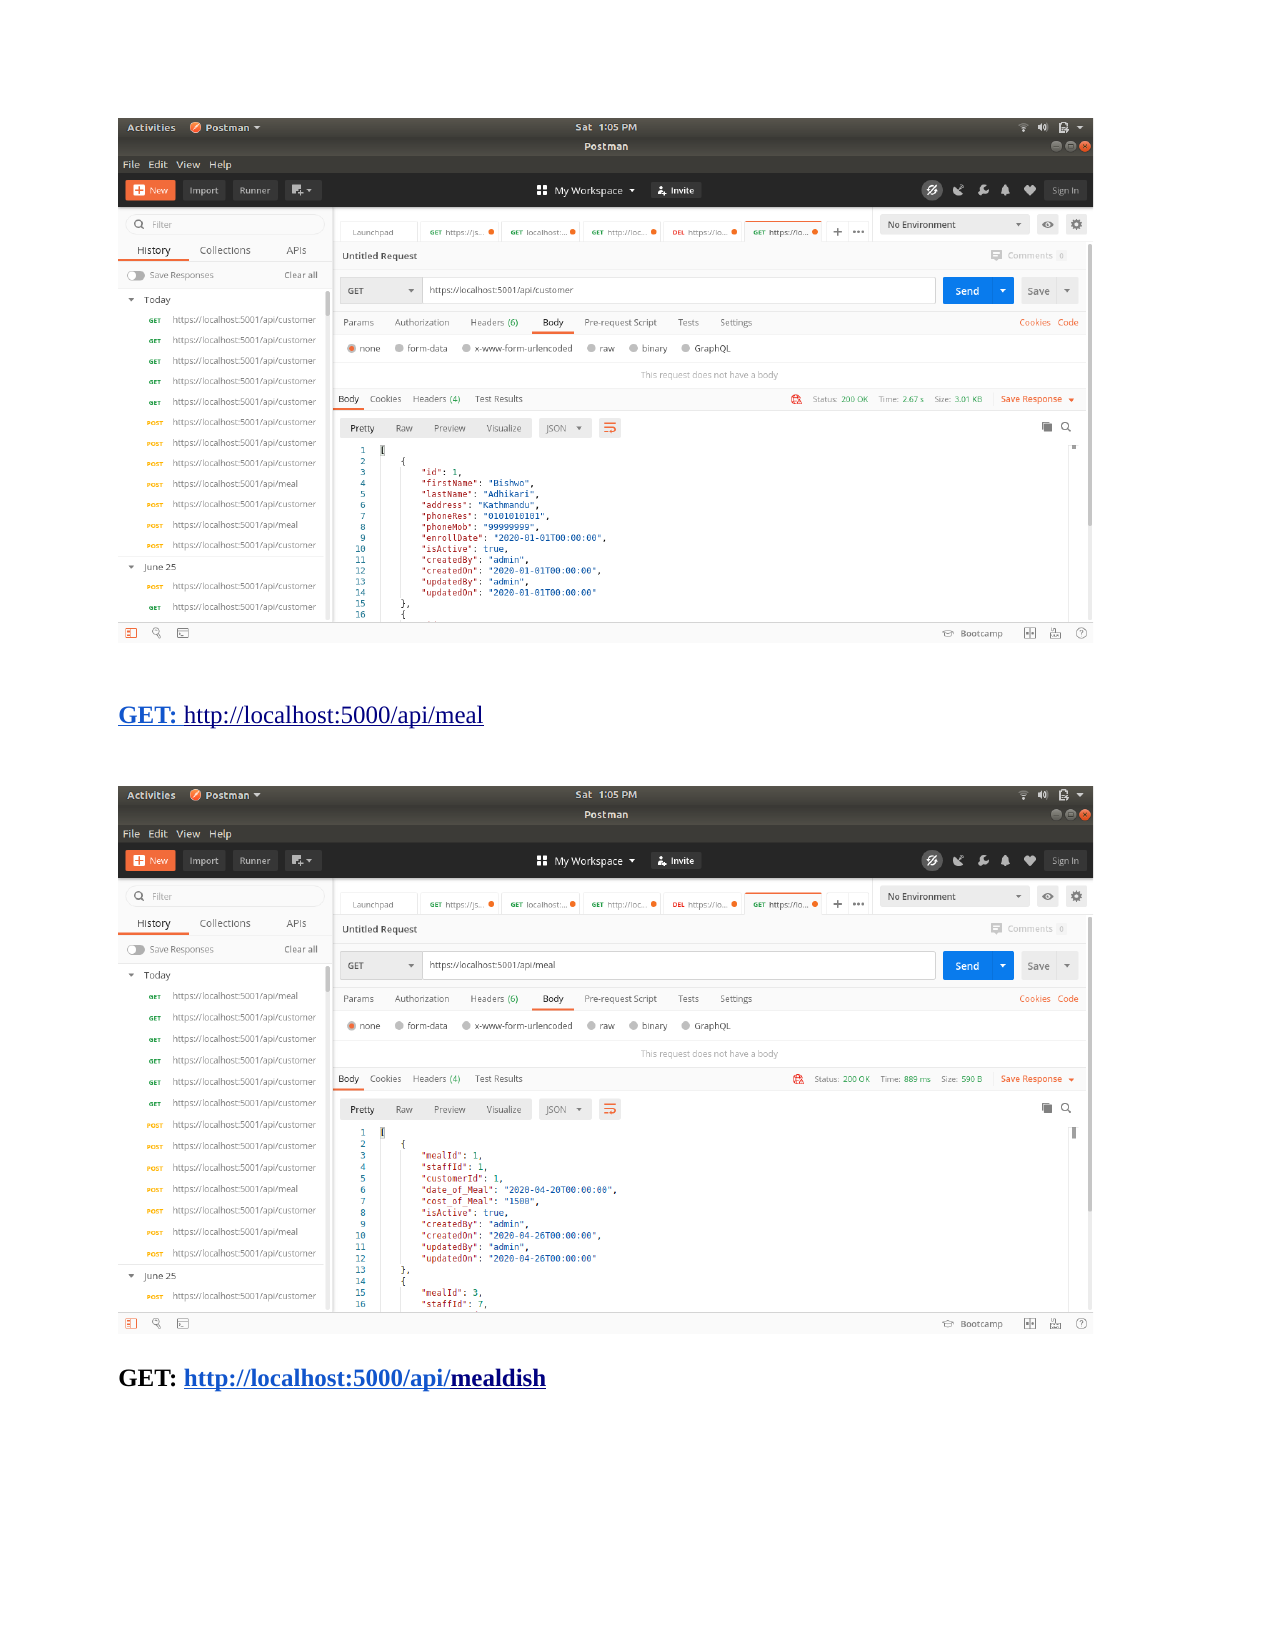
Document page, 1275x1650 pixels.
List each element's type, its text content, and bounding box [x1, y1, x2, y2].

text GET: http://localhost:5000/api/mealdish [118, 1363, 1157, 1391]
picture [118, 786, 1094, 1334]
picture [118, 118, 1094, 643]
text GET: http://localhost:5000/api/meal [118, 700, 1157, 728]
